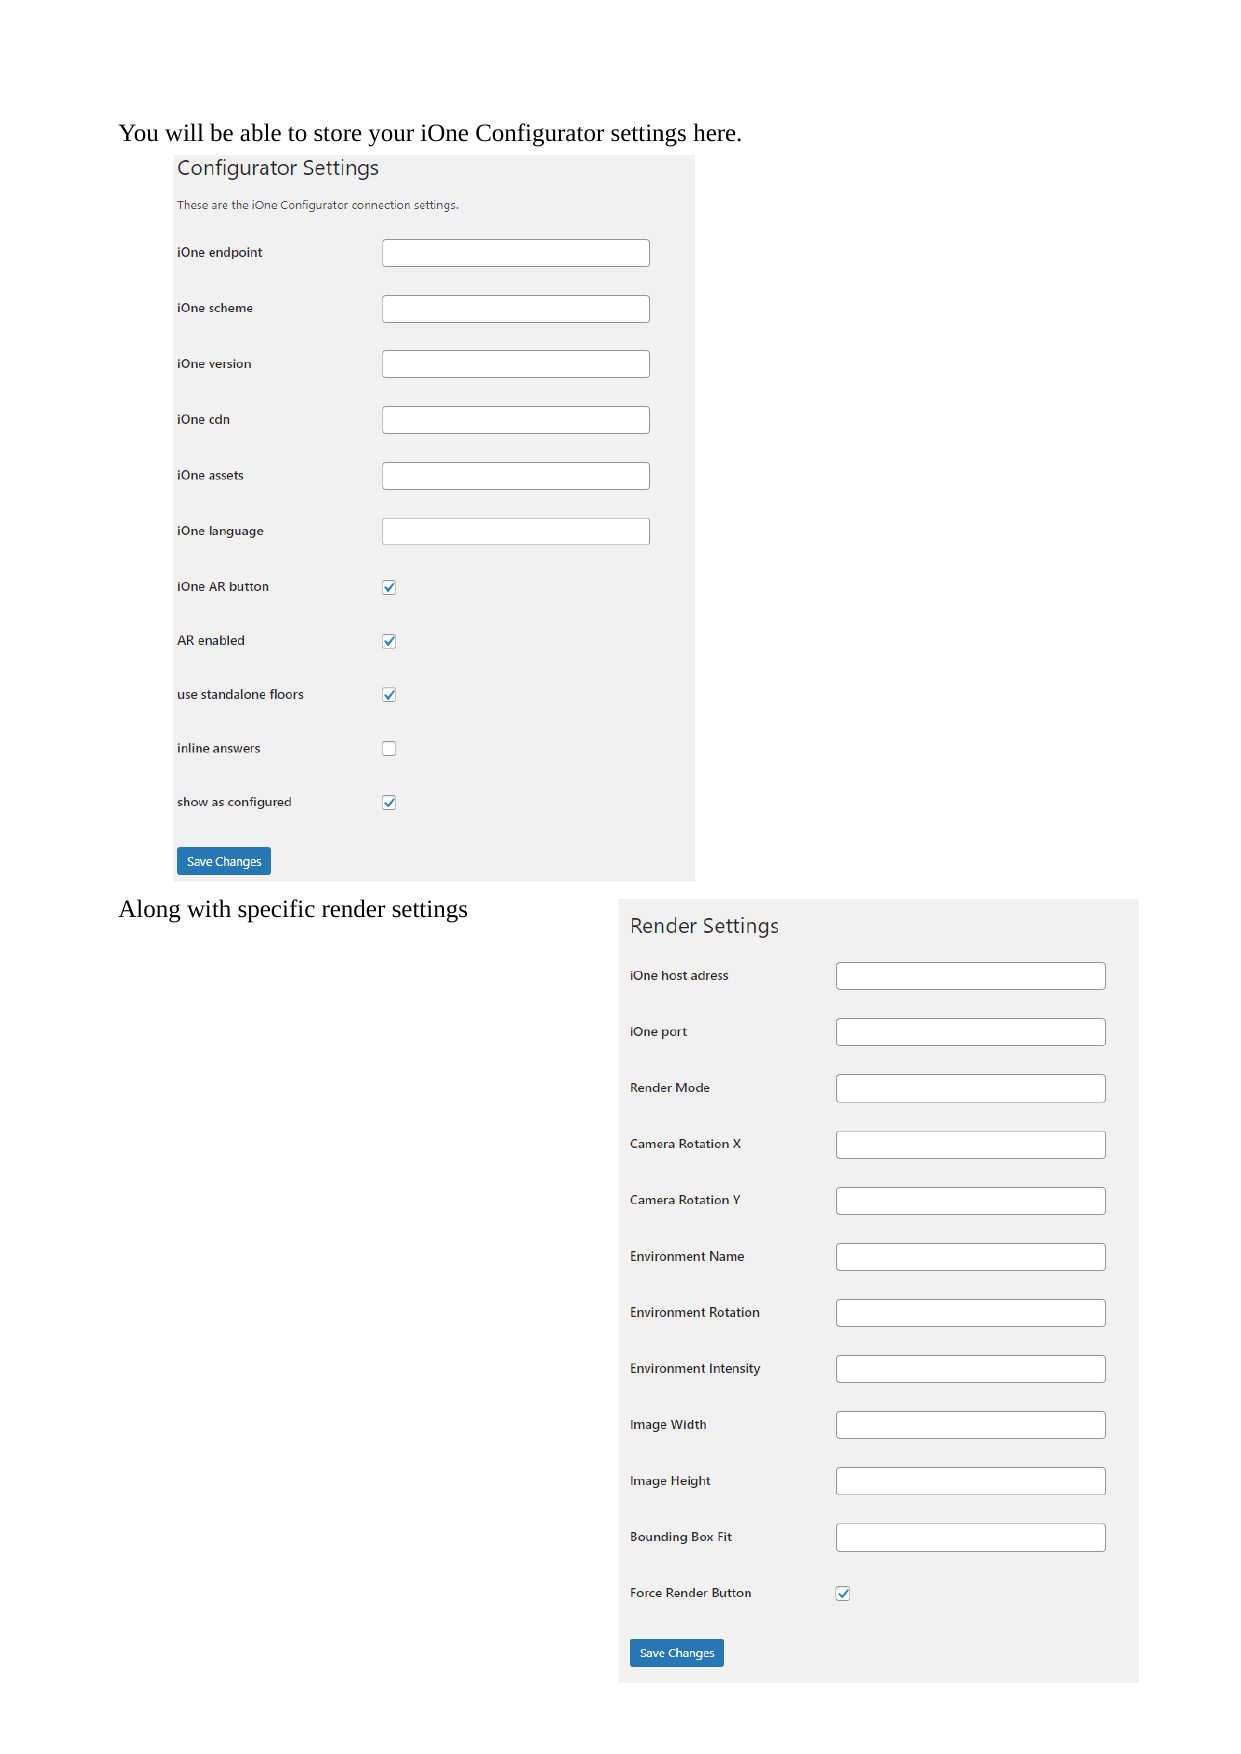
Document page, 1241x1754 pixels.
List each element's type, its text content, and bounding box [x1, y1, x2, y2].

picture [618, 899, 1139, 1683]
text You will be able to store your iOne Configurator settings here. [118, 118, 1122, 147]
text Along with specific render settings [118, 894, 1122, 923]
picture [173, 155, 696, 882]
